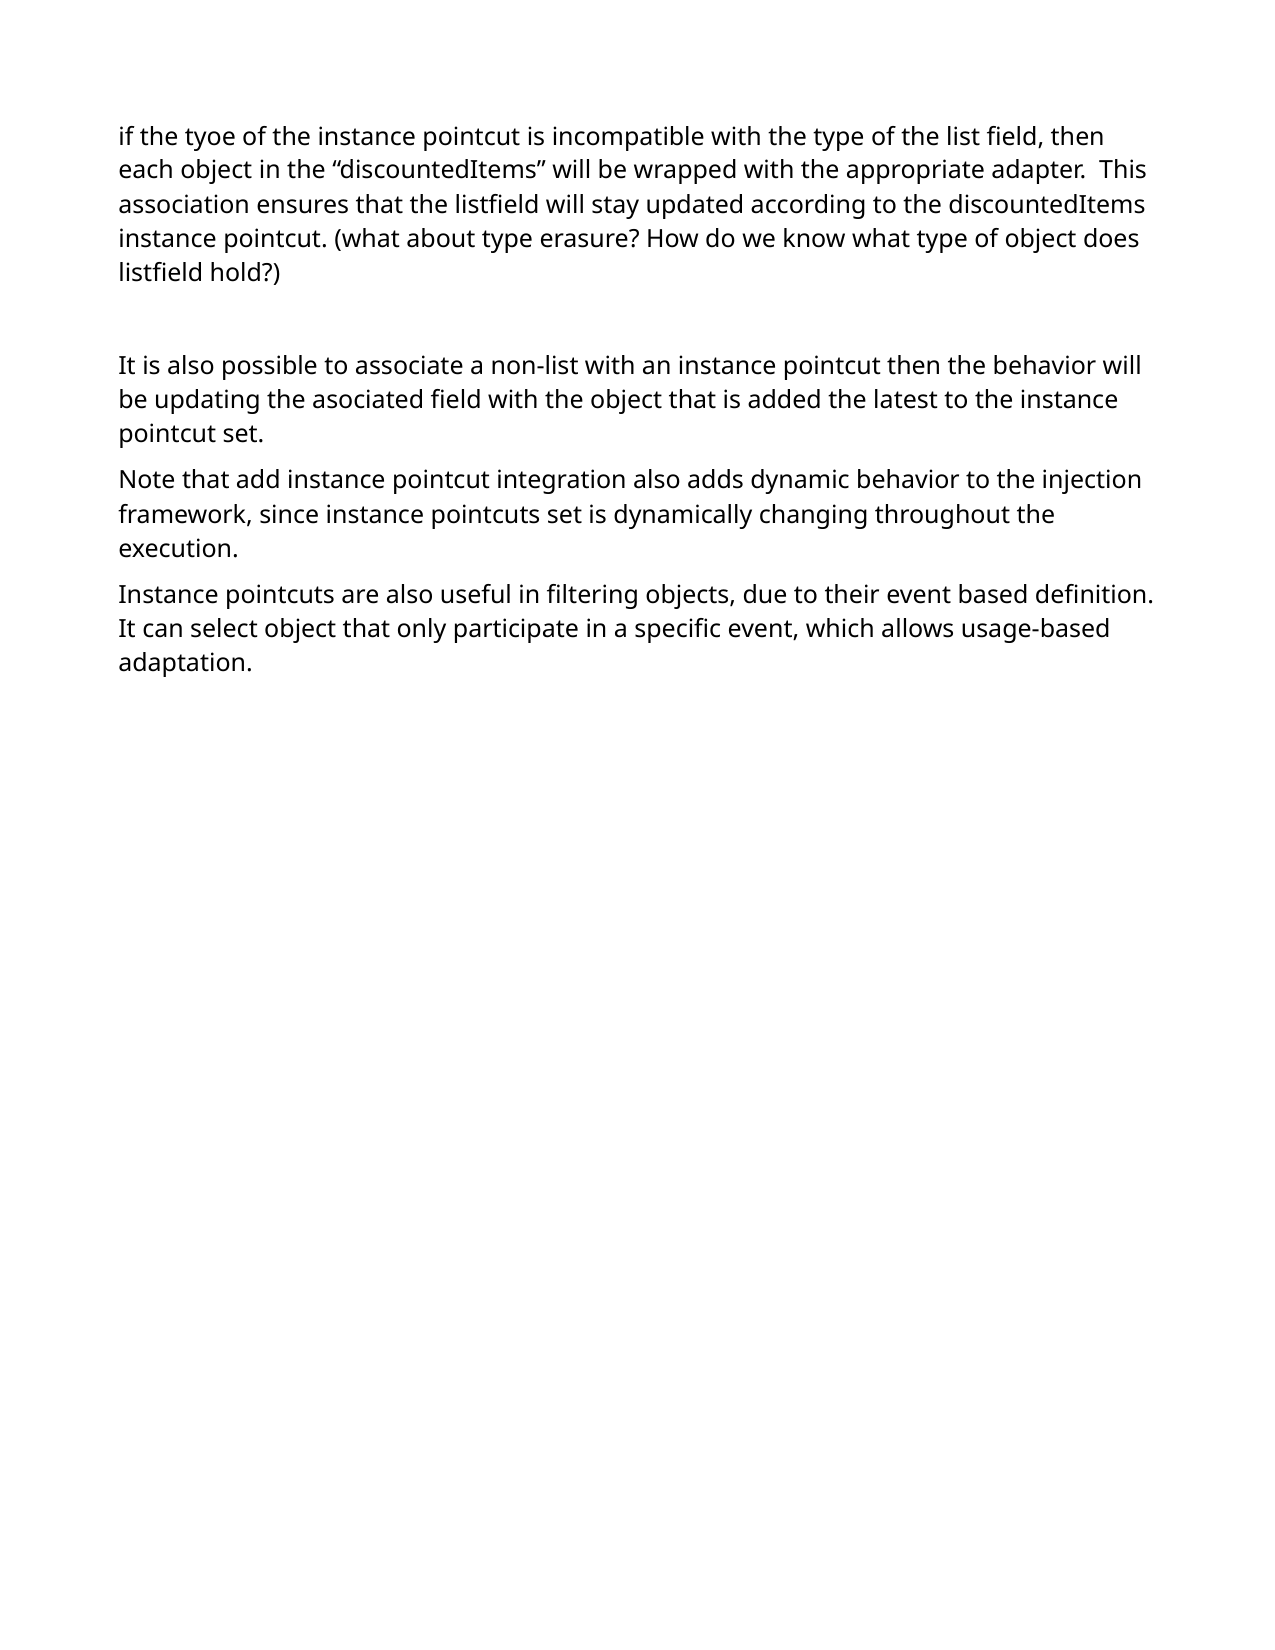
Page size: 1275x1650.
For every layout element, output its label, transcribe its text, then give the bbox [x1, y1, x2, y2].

text Note that add instance pointcut integration also adds dynamic behavior to the injection framework, since instance pointcuts set is dynamically changing throughout the execution. [118, 462, 1157, 564]
text It is also possible to associate a non-list with an instance pointcut then the behavior will be updating the asociated field with the object that is added the latest to the instance pointcut set. [118, 347, 1157, 450]
text Instance pointcuts are also useful in filtering objects, due to their event based definition. It can select object that only participate in a specific event, which allows usage-based adaptation. [118, 577, 1157, 679]
text if the tyoe of the instance pointcut is incompatible with the type of the list field, then each object in the “discountedItems” will be wrapped with the appropriate adapter. This association ensures that the listfield will stay updated according to the discountedItems instance pointcut. (what about type erasure? How do we know what type of object does listfield hold?) [118, 118, 1157, 288]
